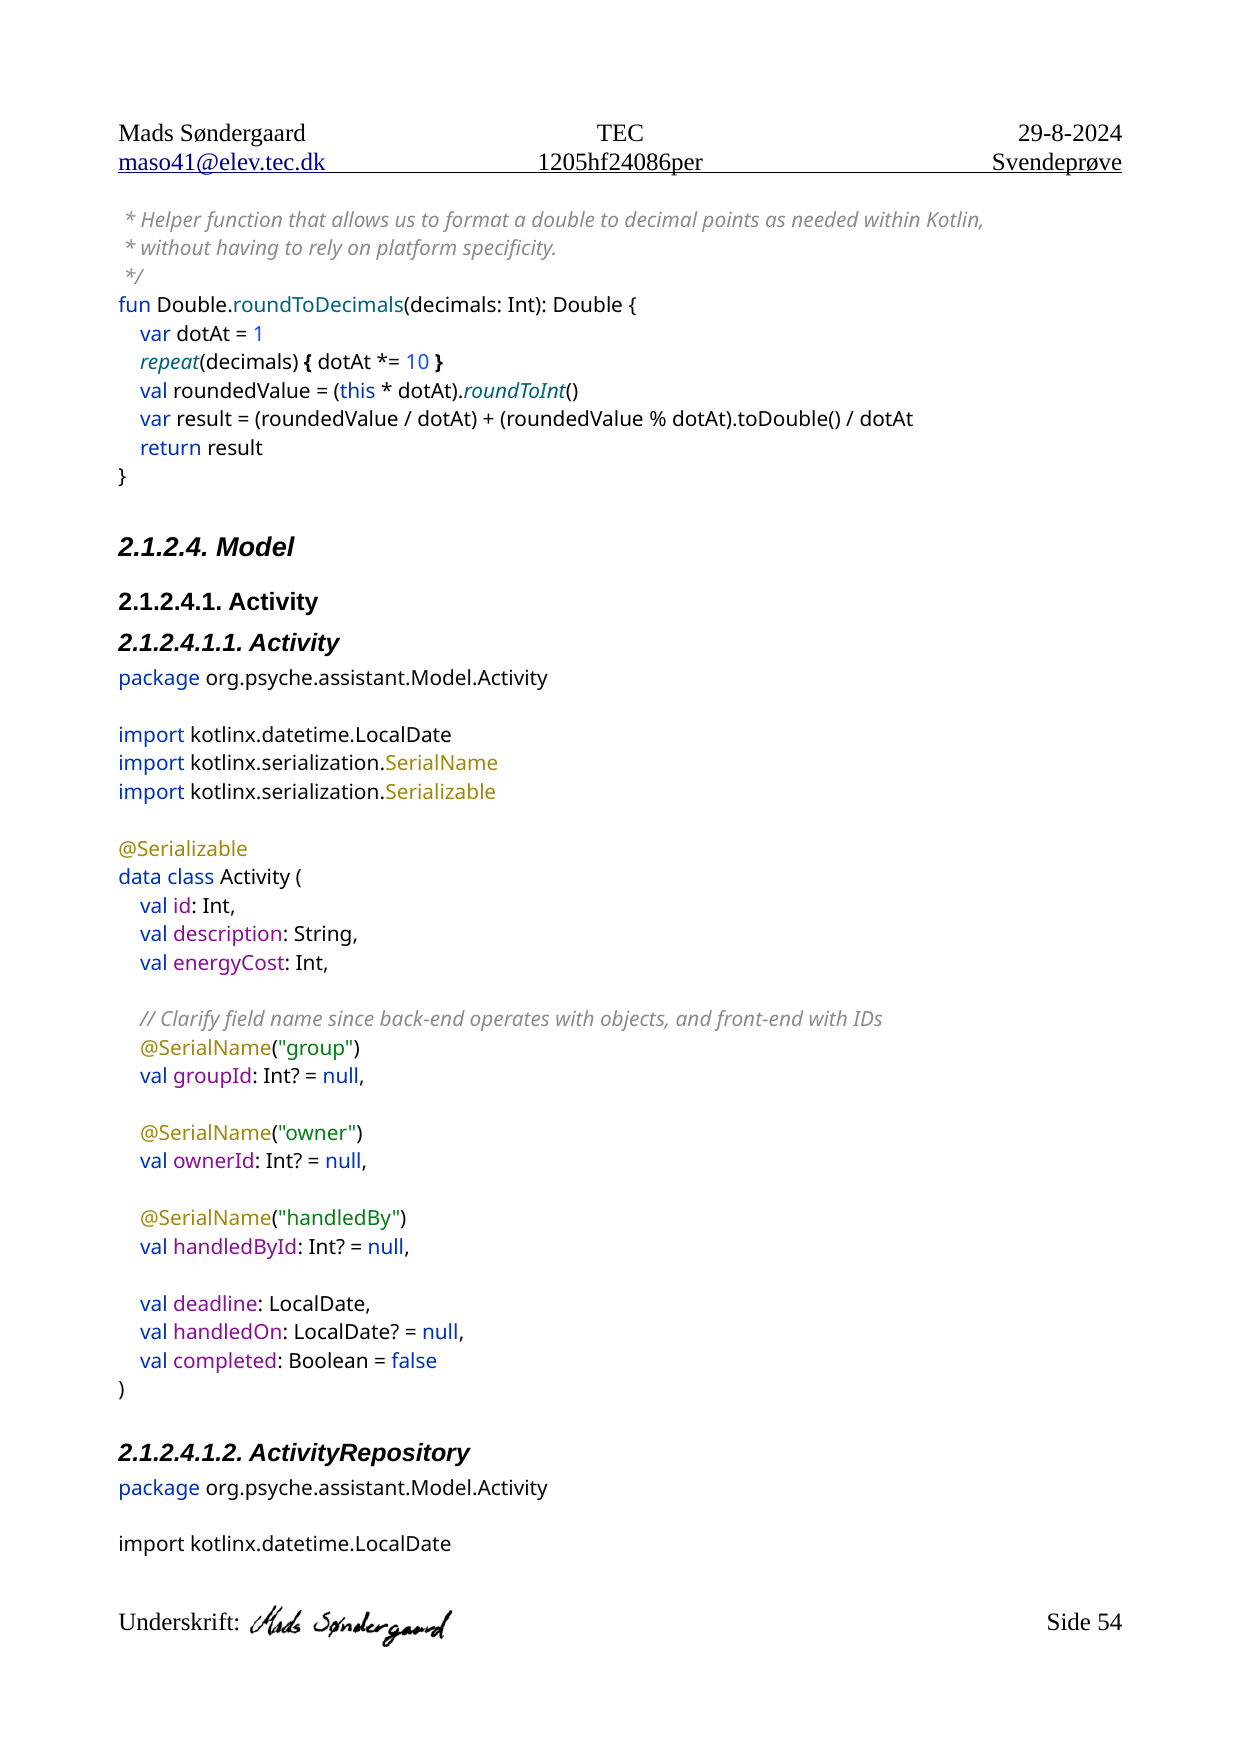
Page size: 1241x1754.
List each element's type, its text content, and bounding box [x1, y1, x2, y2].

text package org.psyche.assistant.Model.Activity import kotlinx.datetime.LocalDate import kotlinx.serialization.SerialName import kotlinx.serialization.Serializable @Serializable data class Activity ( val id: Int, val description: String, val energyCost: Int, // Clarify field name since back-end operates with objects, and front-end with IDs @SerialName("group") val groupId: Int? = null, @SerialName("owner") val ownerId: Int? = null, @SerialName("handledBy") val handledById: Int? = null, val deadline: LocalDate, val handledOn: LocalDate? = null, val completed: Boolean = false ) [118, 663, 1122, 1403]
subtitle 2.1.2.4.1. Activity [118, 587, 1122, 616]
subtitle 2.1.2.4.1.1. Activity [118, 628, 1122, 657]
picture [244, 1600, 458, 1647]
subtitle 2.1.2.4. Model [118, 531, 1122, 562]
subtitle 2.1.2.4.1.2. ActivityRepository [118, 1438, 1122, 1466]
text * Helper function that allows us to format a double to decimal points as needed within Kotlin, * without having to rely on platform specificity. */ fun Double.roundToDecimals(decimals: Int): Double { var dotAt = 1 repeat(decimals) { dotAt *= 10 } val roundedValue = (this * dotAt).roundToInt() var result = (roundedValue / dotAt) + (roundedValue % dotAt).toDouble() / dotAt return result } [118, 205, 1122, 489]
text package org.psyche.assistant.Model.Activity import kotlinx.datetime.LocalDate [118, 1473, 1122, 1558]
